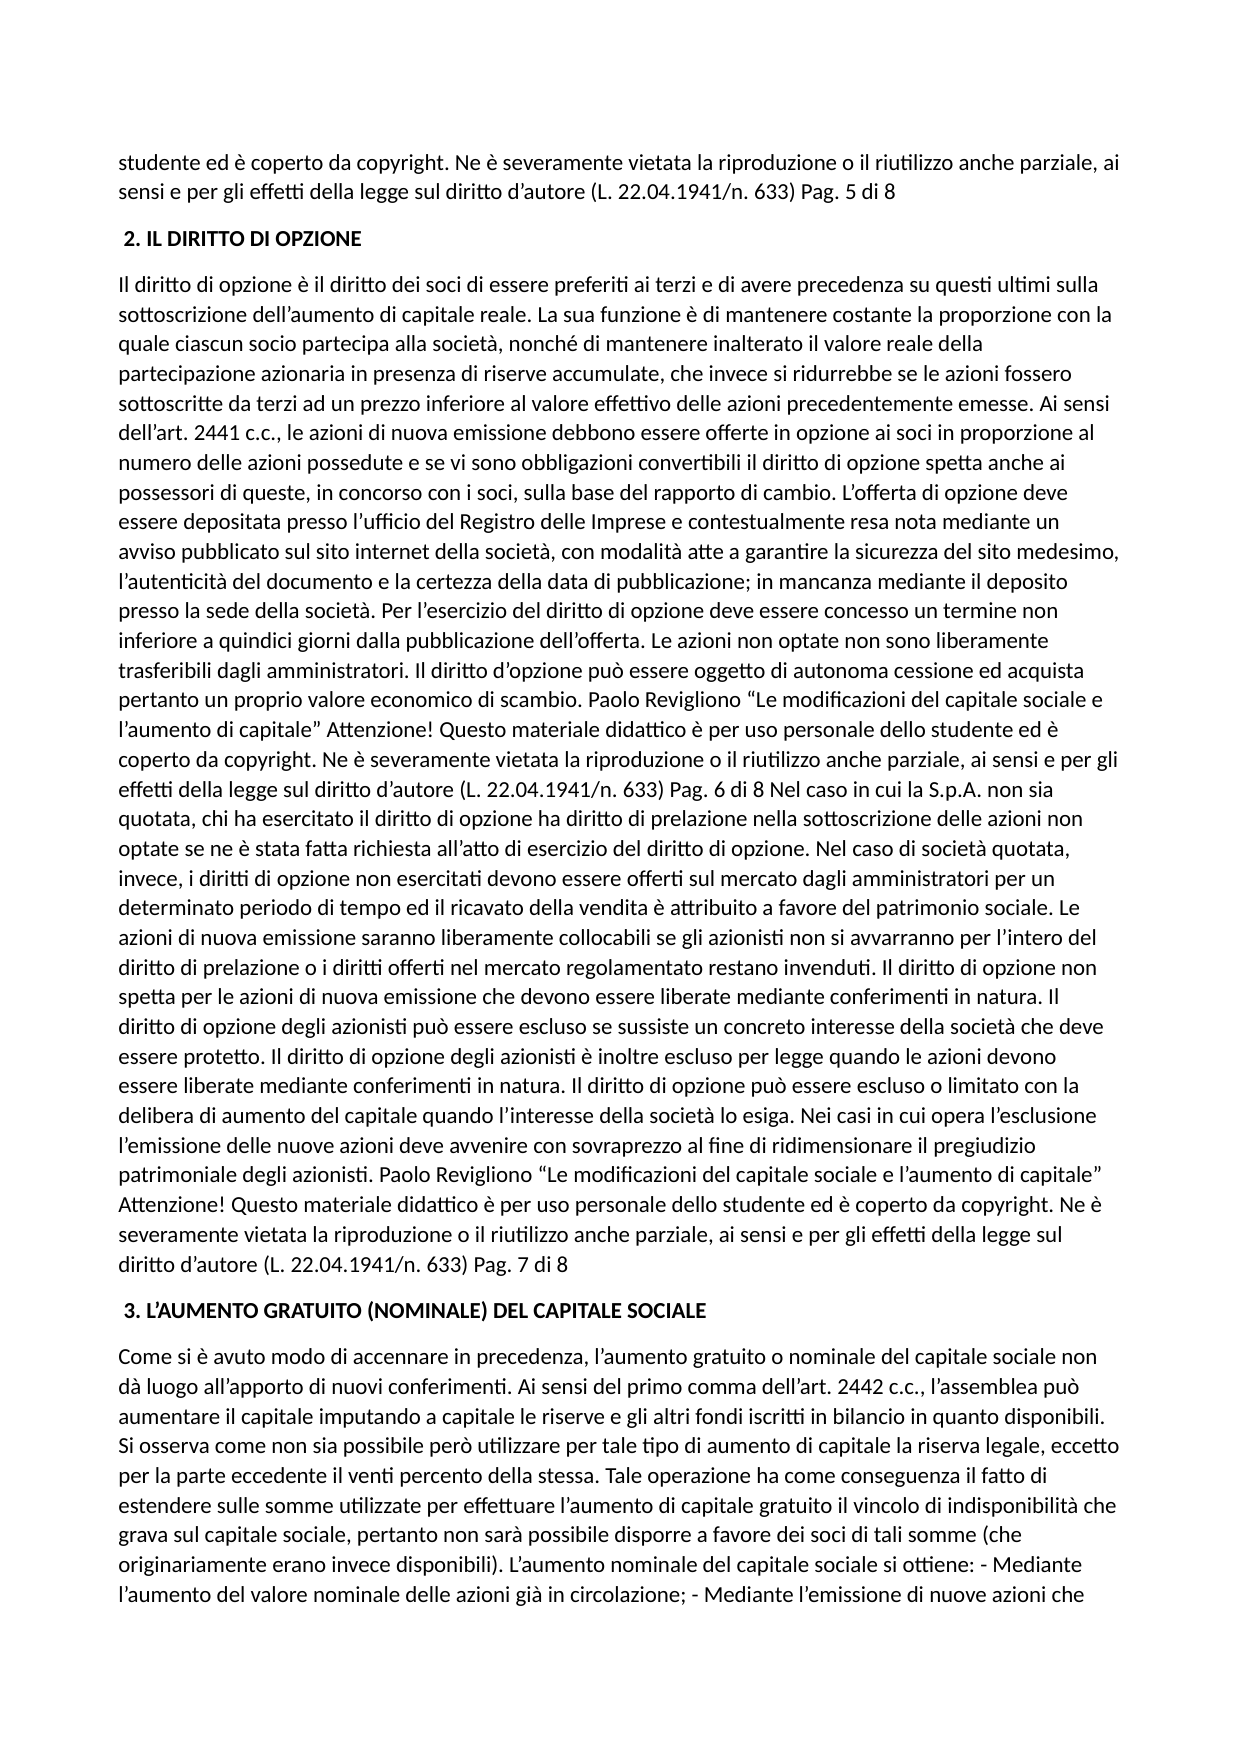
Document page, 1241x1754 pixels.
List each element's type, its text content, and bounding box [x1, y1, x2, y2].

text 2. IL DIRITTO DI OPZIONE [118, 224, 1122, 252]
text 3. L’AUMENTO GRATUITO (NOMINALE) DEL CAPITALE SOCIALE [118, 1296, 1122, 1324]
text Il diritto di opzione è il diritto dei soci di essere preferiti ai terzi e di avere precedenza su questi ultimi sulla sottoscrizione dell’aumento di capitale reale. La sua funzione è di mantenere costante la proporzione con la quale ciascun socio partecipa alla società, nonché di mantenere inalterato il valore reale della partecipazione azionaria in presenza di riserve accumulate, che invece si ridurrebbe se le azioni fossero sottoscritte da terzi ad un prezzo inferiore al valore effettivo delle azioni precedentemente emesse. Ai sensi dell’art. 2441 c.c., le azioni di nuova emissione debbono essere offerte in opzione ai soci in proporzione al numero delle azioni possedute e se vi sono obbligazioni convertibili il diritto di opzione spetta anche ai possessori di queste, in concorso con i soci, sulla base del rapporto di cambio. L’offerta di opzione deve essere depositata presso l’ufficio del Registro delle Imprese e contestualmente resa nota mediante un avviso pubblicato sul sito internet della società, con modalità atte a garantire la sicurezza del sito medesimo, l’autenticità del documento e la certezza della data di pubblicazione; in mancanza mediante il deposito presso la sede della società. Per l’esercizio del diritto di opzione deve essere concesso un termine non inferiore a quindici giorni dalla pubblicazione dell’offerta. Le azioni non optate non sono liberamente trasferibili dagli amministratori. Il diritto d’opzione può essere oggetto di autonoma cessione ed acquista pertanto un proprio valore economico di scambio. Paolo Revigliono “Le modificazioni del capitale sociale e l’aumento di capitale” Attenzione! Questo materiale didattico è per uso personale dello studente ed è coperto da copyright. Ne è severamente vietata la riproduzione o il riutilizzo anche parziale, ai sensi e per gli effetti della legge sul diritto d’autore (L. 22.04.1941/n. 633) Pag. 6 di 8 Nel caso in cui la S.p.A. non sia quotata, chi ha esercitato il diritto di opzione ha diritto di prelazione nella sottoscrizione delle azioni non optate se ne è stata fatta richiesta all’atto di esercizio del diritto di opzione. Nel caso di società quotata, invece, i diritti di opzione non esercitati devono essere offerti sul mercato dagli amministratori per un determinato periodo di tempo ed il ricavato della vendita è attribuito a favore del patrimonio sociale. Le azioni di nuova emissione saranno liberamente collocabili se gli azionisti non si avvarranno per l’intero del diritto di prelazione o i diritti offerti nel mercato regolamentato restano invenduti. Il diritto di opzione non spetta per le azioni di nuova emissione che devono essere liberate mediante conferimenti in natura. Il diritto di opzione degli azionisti può essere escluso se sussiste un concreto interesse della società che deve essere protetto. Il diritto di opzione degli azionisti è inoltre escluso per legge quando le azioni devono essere liberate mediante conferimenti in natura. Il diritto di opzione può essere escluso o limitato con la delibera di aumento del capitale quando l’interesse della società lo esiga. Nei casi in cui opera l’esclusione l’emissione delle nuove azioni deve avvenire con sovraprezzo al fine di ridimensionare il pregiudizio patrimoniale degli azionisti. Paolo Revigliono “Le modificazioni del capitale sociale e l’aumento di capitale” Attenzione! Questo materiale didattico è per uso personale dello studente ed è coperto da copyright. Ne è severamente vietata la riproduzione o il riutilizzo anche parziale, ai sensi e per gli effetti della legge sul diritto d’autore (L. 22.04.1941/n. 633) Pag. 7 di 8 [118, 270, 1122, 1278]
text studente ed è coperto da copyright. Ne è severamente vietata la riproduzione o il riutilizzo anche parziale, ai sensi e per gli effetti della legge sul diritto d’autore (L. 22.04.1941/n. 633) Pag. 5 di 8 [118, 148, 1122, 205]
text Come si è avuto modo di accennare in precedenza, l’aumento gratuito o nominale del capitale sociale non dà luogo all’apporto di nuovi conferimenti. Ai sensi del primo comma dell’art. 2442 c.c., l’assemblea può aumentare il capitale imputando a capitale le riserve e gli altri fondi iscritti in bilancio in quanto disponibili. Si osserva come non sia possibile però utilizzare per tale tipo di aumento di capitale la riserva legale, eccetto per la parte eccedente il venti percento della stessa. Tale operazione ha come conseguenza il fatto di estendere sulle somme utilizzate per effettuare l’aumento di capitale gratuito il vincolo di indisponibilità che grava sul capitale sociale, pertanto non sarà possibile disporre a favore dei soci di tali somme (che originariamente erano invece disponibili). L’aumento nominale del capitale sociale si ottiene: - Mediante l’aumento del valore nominale delle azioni già in circolazione; - Mediante l’emissione di nuove azioni che [118, 1342, 1122, 1608]
